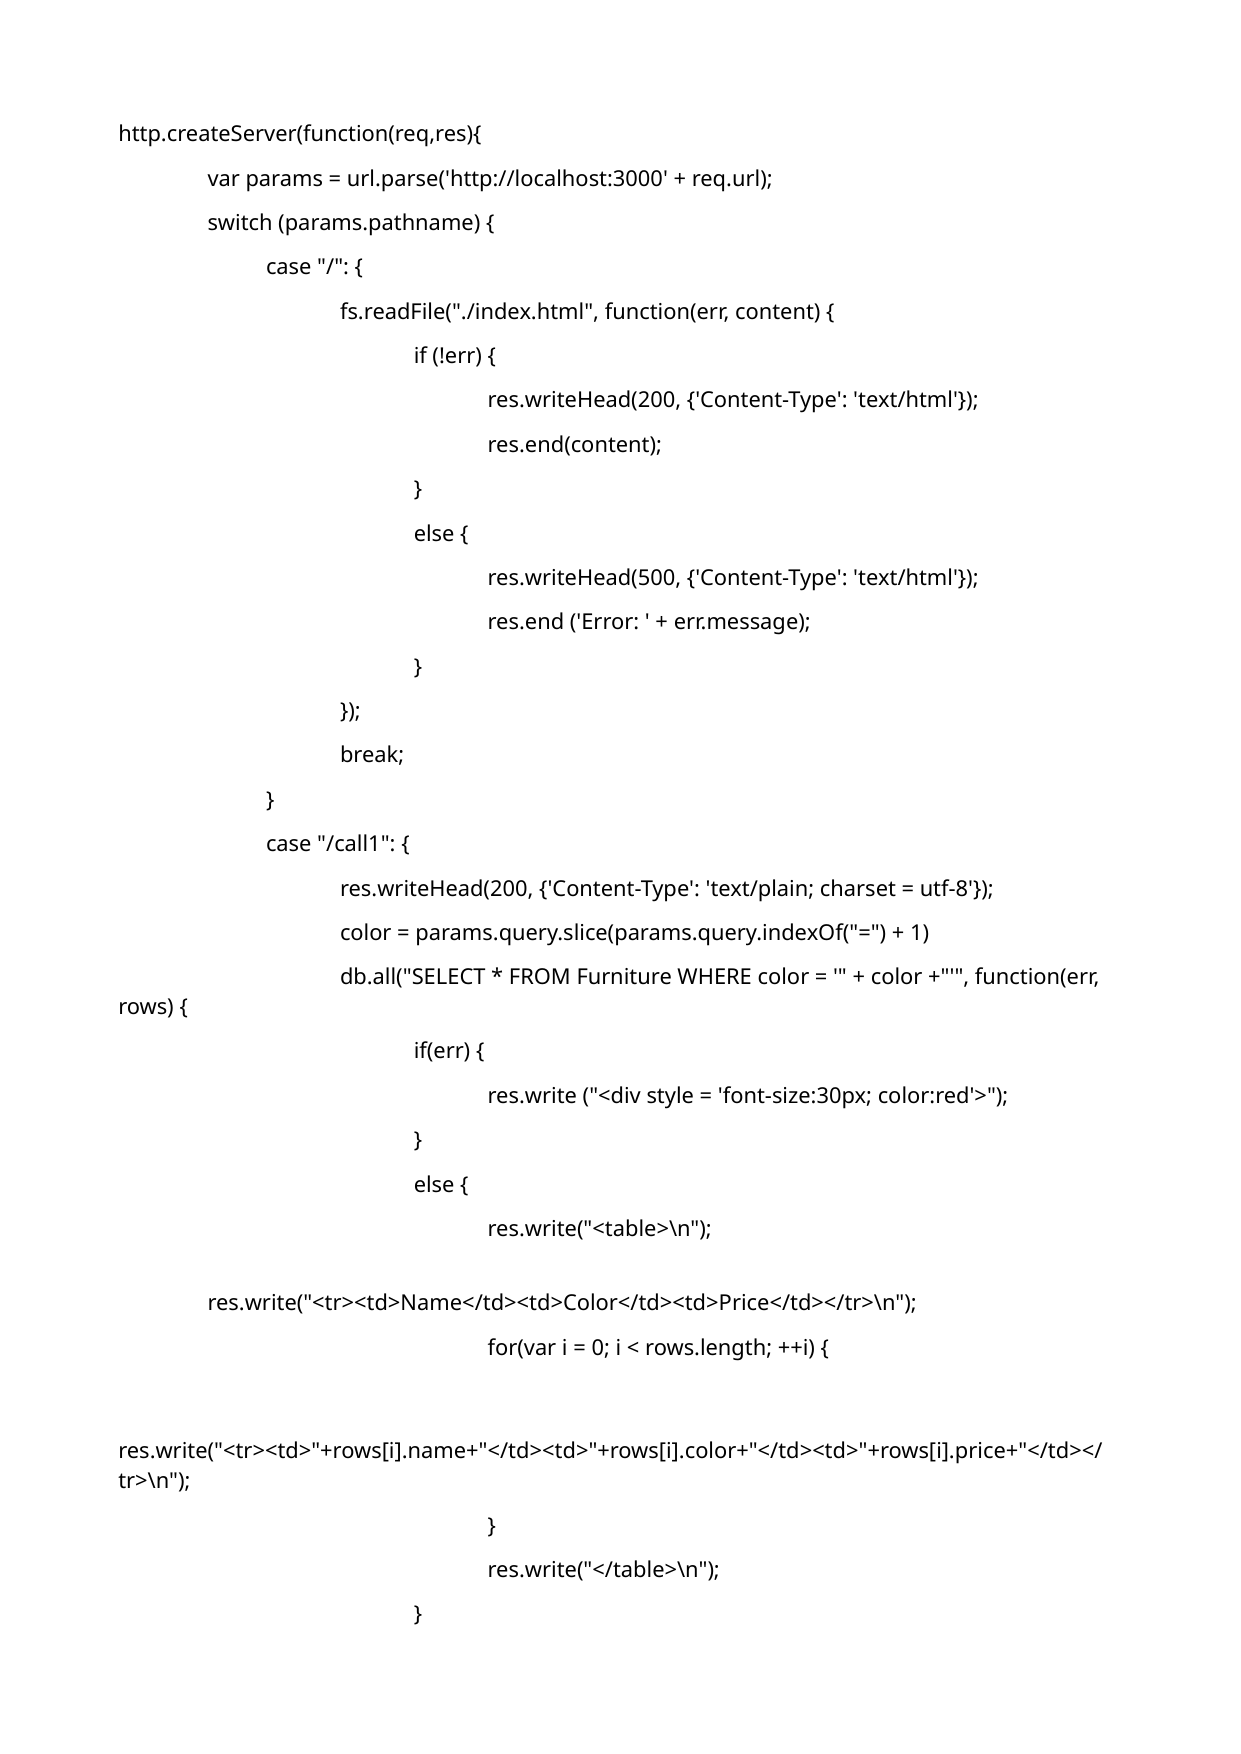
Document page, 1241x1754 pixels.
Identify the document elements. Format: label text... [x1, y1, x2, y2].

text if(err) { [118, 1035, 1122, 1065]
text switch (params.pathname) { [118, 207, 1122, 237]
text res.end ('Error: ' + err.message); [118, 606, 1122, 636]
text else { [118, 1168, 1122, 1198]
text }); [118, 695, 1122, 725]
text } [118, 473, 1122, 503]
text res.writeHead(500, {'Content-Type': 'text/html'}); [118, 562, 1122, 592]
text } [118, 1509, 1122, 1539]
text db.all("SELECT * FROM Furniture WHERE color = '" + color +"'", function(err, rows) { [118, 961, 1122, 1021]
text res.write("<table>\n"); [118, 1213, 1122, 1243]
text } [118, 784, 1122, 813]
text if (!err) { [118, 340, 1122, 370]
text else { [118, 517, 1122, 547]
text case "/call1": { [118, 828, 1122, 858]
text res.write("<tr><td>"+rows[i].name+"</td><td>"+rows[i].color+"</td><td>"+rows[i].price+"</td></tr>\n"); [118, 1376, 1122, 1495]
text fs.readFile("./index.html", function(err, content) { [118, 296, 1122, 325]
text } [118, 1598, 1122, 1628]
text res.write("<tr><td>Name</td><td>Color</td><td>Price</td></tr>\n"); [118, 1257, 1122, 1317]
text } [118, 1124, 1122, 1154]
text color = params.query.slice(params.query.indexOf("=") + 1) [118, 917, 1122, 947]
text var params = url.parse('http://localhost:3000' + req.url); [118, 162, 1122, 192]
text res.writeHead(200, {'Content-Type': 'text/plain; charset = utf-8'}); [118, 872, 1122, 902]
text break; [118, 739, 1122, 769]
text case "/": { [118, 251, 1122, 281]
text res.writeHead(200, {'Content-Type': 'text/html'}); [118, 384, 1122, 414]
text res.write ("<div style = 'font-size:30px; color:red'>"); [118, 1080, 1122, 1109]
text res.write("</table>\n"); [118, 1554, 1122, 1584]
text http.createServer(function(req,res){ [118, 118, 1122, 148]
text res.end(content); [118, 429, 1122, 458]
text for(var i = 0; i < rows.length; ++i) { [118, 1331, 1122, 1361]
text } [118, 651, 1122, 680]
